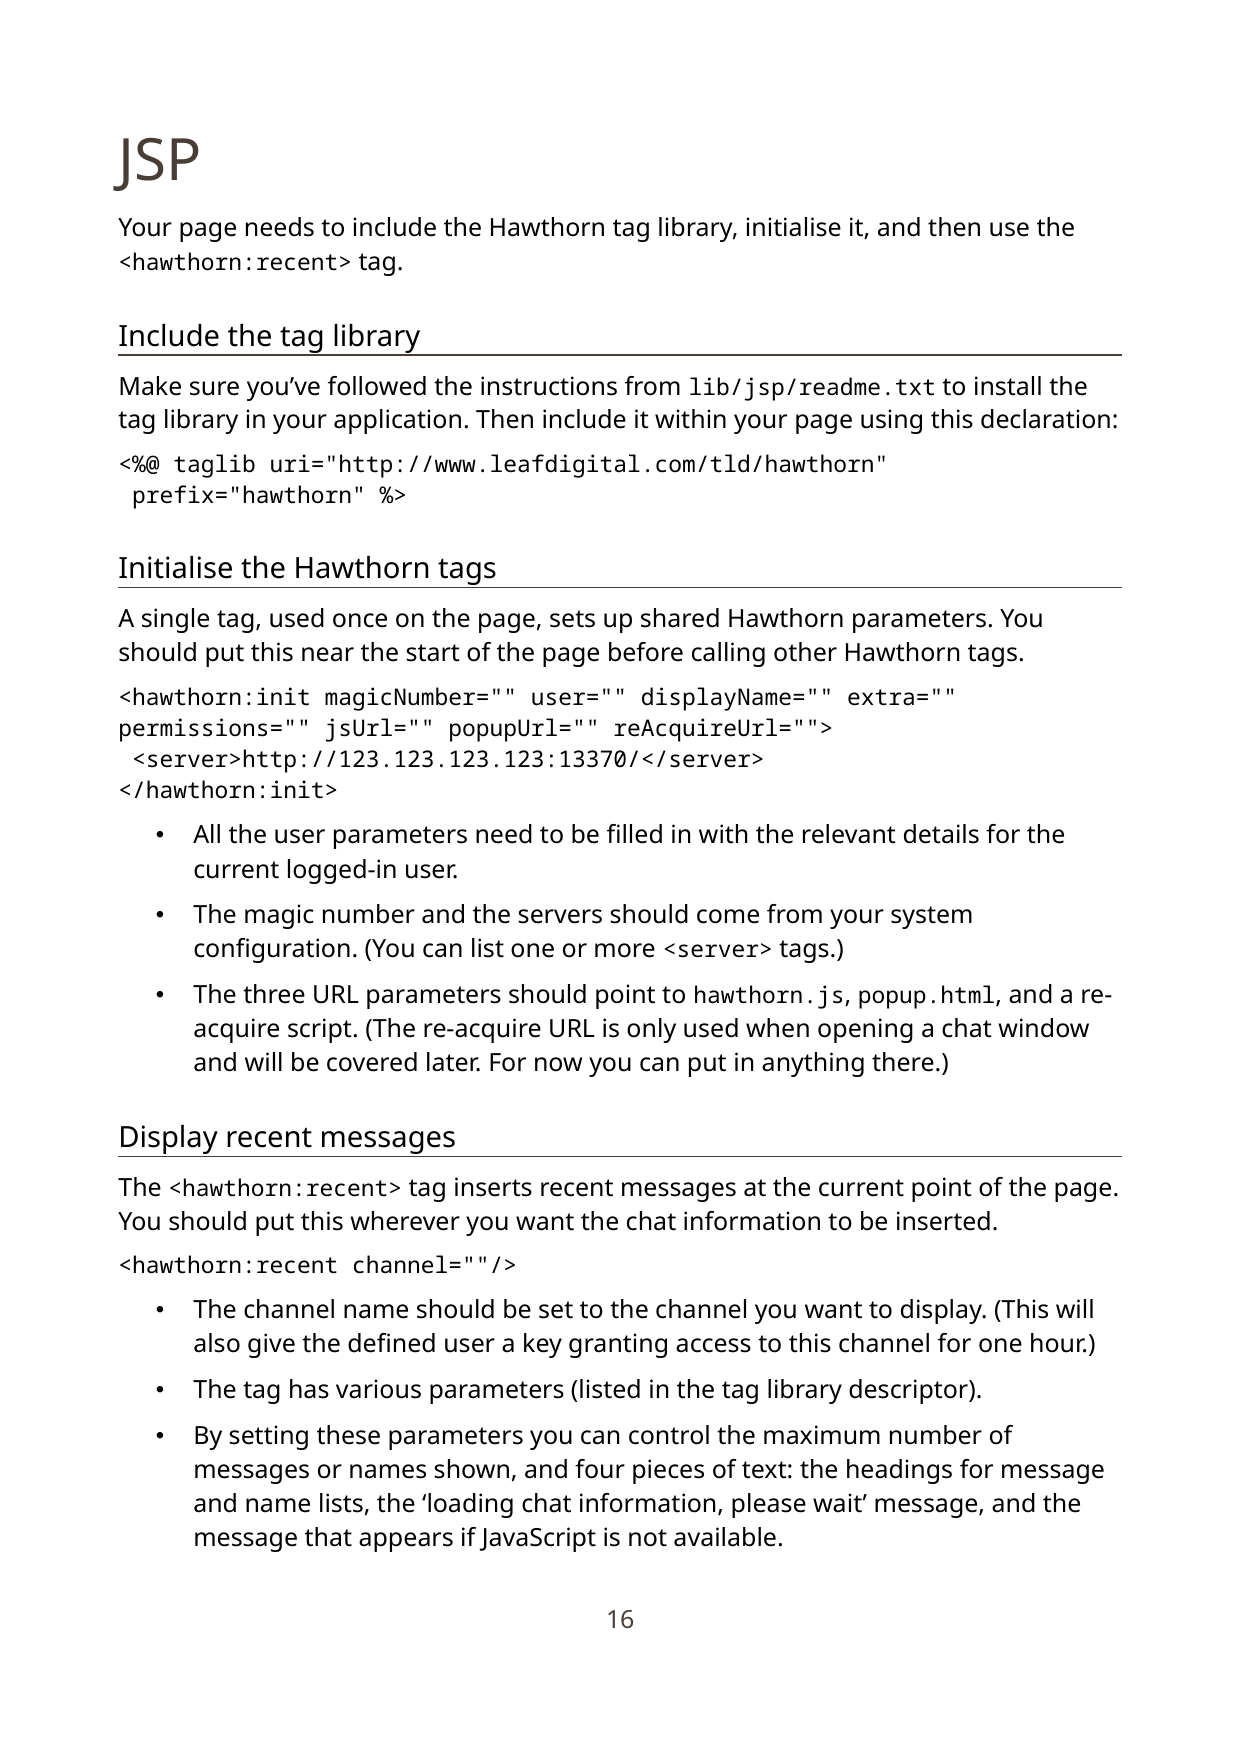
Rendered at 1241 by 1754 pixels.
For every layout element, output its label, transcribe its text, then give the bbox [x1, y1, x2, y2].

subtitle Include the tag library [118, 315, 1122, 354]
list The tag has various parameters (listed in the tag library descriptor). [156, 1372, 1122, 1406]
subtitle Display recent messages [118, 1116, 1122, 1156]
text <%@ taglib uri="http://www.leafdigital.com/tld/hawthorn" prefix="hawthorn" %> [118, 448, 1122, 511]
text Your page needs to include the Hawthorn tag library, initialise it, and then use the <hawthorn:recent> tag. [118, 210, 1122, 278]
text <hawthorn:recent channel=""/> [118, 1249, 1122, 1280]
list The channel name should be set to the channel you want to display. (This will also give the defined user a key granting access to this channel for one hour.) [156, 1292, 1122, 1360]
text A single tag, used once on the page, sets up shared Hawthorn parameters. You should put this near the start of the page before calling other Hawthorn tags. [118, 601, 1122, 669]
text <hawthorn:init magicNumber="" user="" displayName="" extra="" permissions="" jsUrl="" popupUrl="" reAcquireUrl=""> <server>http://123.123.123.123:13370/</server> </hawthorn:init> [118, 680, 1122, 805]
text The <hawthorn:recent> tag inserts recent messages at the current point of the page. You should put this wherever you want the chat information to be inserted. [118, 1169, 1122, 1237]
list The magic number and the servers should come from your system configuration. (You can list one or more <server> tags.) [156, 897, 1122, 965]
subtitle JSP [118, 118, 1122, 198]
text Make sure you’ve followed the instructions from lib/jsp/readme.txt to install the tag library in your application. Then include it within your page using this declaration: [118, 368, 1122, 436]
subtitle Initialise the Hawthorn tags [118, 547, 1122, 587]
list By setting these parameters you can control the maximum number of messages or names shown, and four pieces of text: the headings for message and name lists, the ‘loading chat information, please wait’ message, and the message that appears if JavaScript is not available. [156, 1418, 1122, 1554]
list The three URL parameters should point to hawthorn.js, popup.html, and a re-acquire script. (The re-acquire URL is only used when opening a chat window and will be covered later. For now you can put in anything there.) [156, 977, 1122, 1079]
list All the user parameters need to be filled in with the relevant details for the current logged-in user. [156, 817, 1122, 885]
